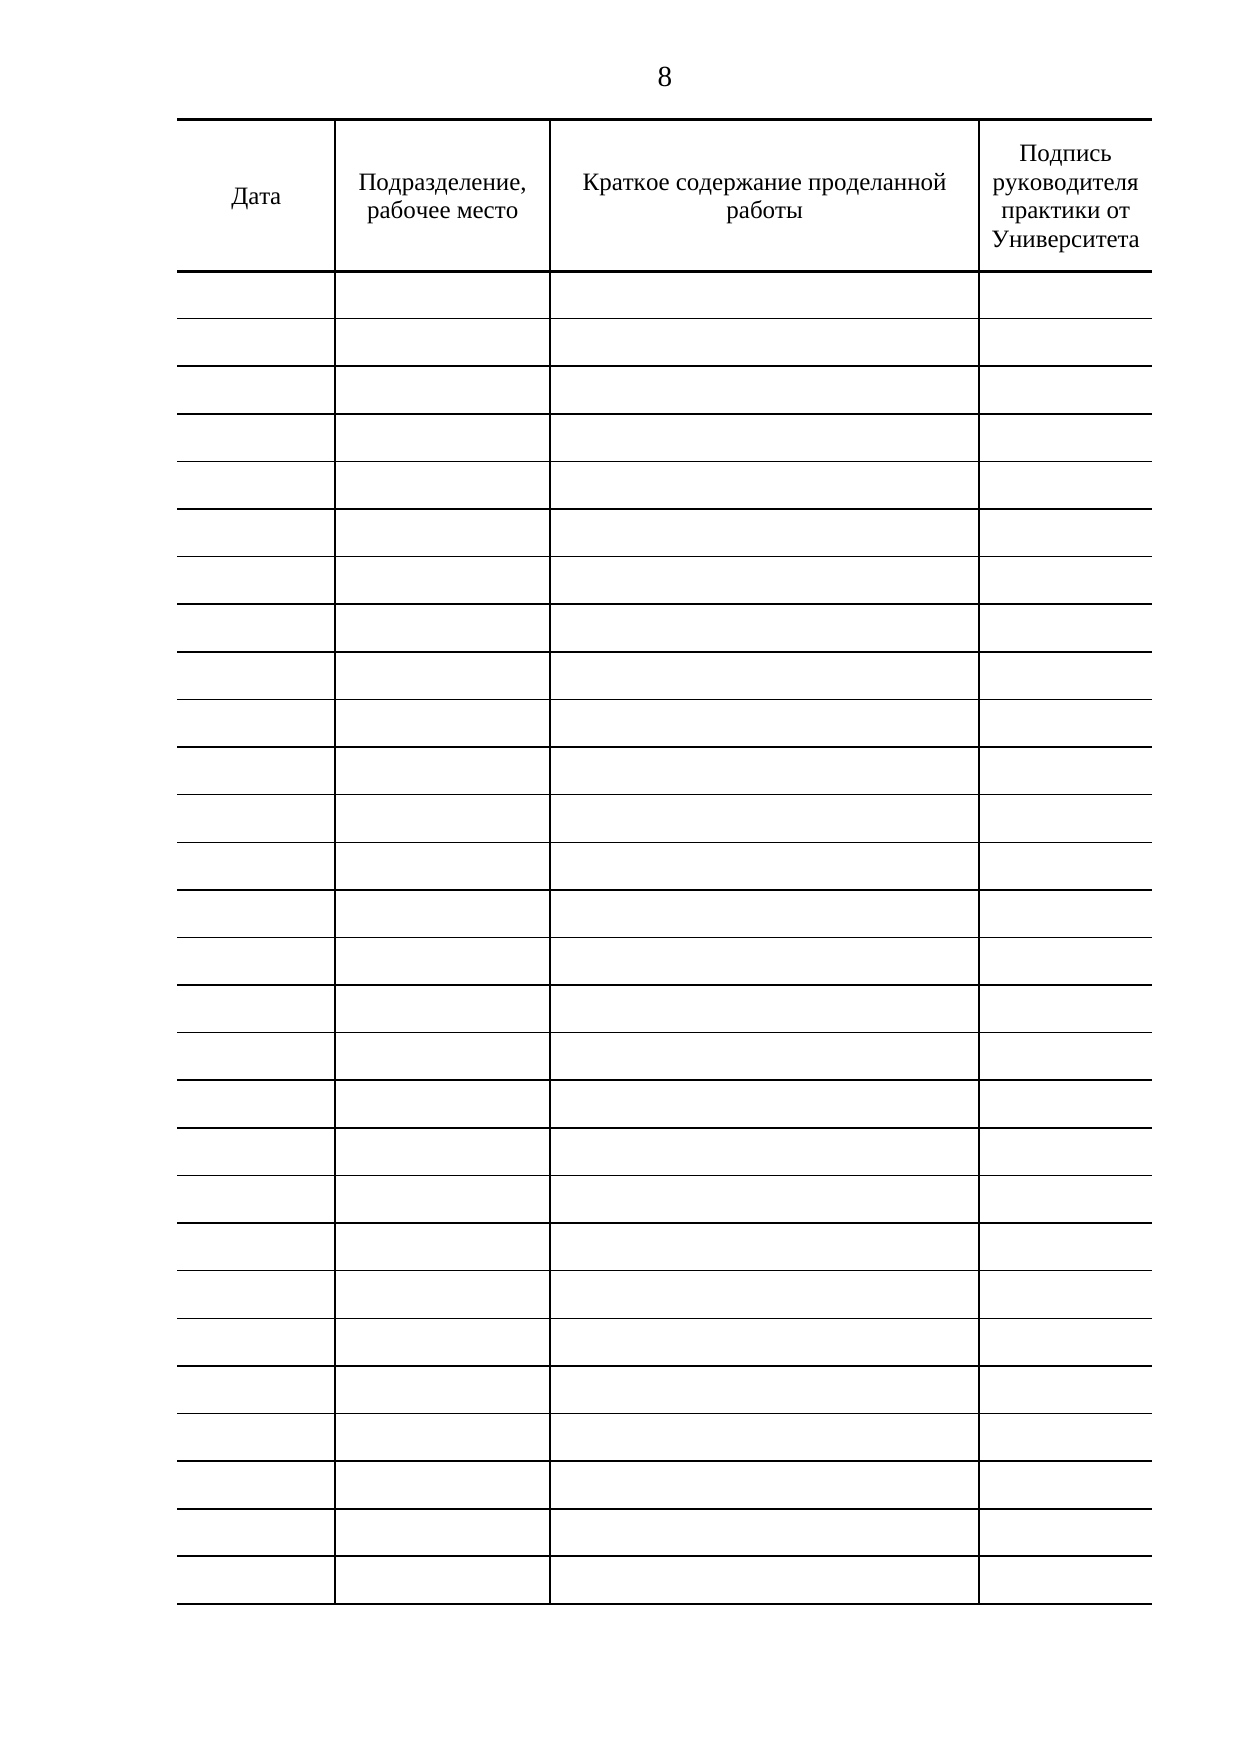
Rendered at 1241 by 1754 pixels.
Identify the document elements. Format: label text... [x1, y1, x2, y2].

table_cell [551, 1176, 978, 1222]
table_cell [336, 748, 549, 794]
table_cell [336, 319, 549, 365]
table_cell [177, 1081, 334, 1127]
table_cell [980, 1129, 1152, 1174]
table_cell [177, 1319, 334, 1365]
table_cell [980, 415, 1152, 461]
table_cell [551, 1033, 978, 1079]
table_header Подразделение, рабочее место [336, 121, 549, 270]
table_cell [336, 986, 549, 1032]
table_cell [177, 1033, 334, 1079]
table_cell [336, 1129, 549, 1174]
table_cell [551, 653, 978, 698]
table_cell [980, 843, 1152, 889]
table_header Краткое содержание проделанной работы [551, 121, 978, 270]
table_cell [336, 891, 549, 937]
table_cell [177, 1510, 334, 1555]
table_cell [177, 1414, 334, 1460]
table_cell [177, 1557, 334, 1603]
table_cell [980, 510, 1152, 556]
table_cell [980, 1510, 1152, 1555]
table_cell [336, 1462, 549, 1508]
table_cell [980, 1319, 1152, 1365]
table_cell [177, 367, 334, 413]
table_cell [336, 1176, 549, 1222]
table_cell [336, 1224, 549, 1270]
table_cell [551, 605, 978, 651]
table_cell [551, 510, 978, 556]
table_cell [177, 605, 334, 651]
table_cell [177, 748, 334, 794]
table_cell [177, 891, 334, 937]
table_cell [336, 1510, 549, 1555]
table_cell [336, 1081, 549, 1127]
table_cell [177, 273, 334, 318]
table_cell [551, 273, 978, 318]
table_cell [980, 557, 1152, 603]
table_cell [980, 938, 1152, 984]
table_cell [177, 510, 334, 556]
table_cell [980, 700, 1152, 746]
table_cell [177, 415, 334, 461]
table_cell [177, 843, 334, 889]
table_cell [980, 795, 1152, 841]
table_cell [980, 1033, 1152, 1079]
table_cell [177, 1271, 334, 1317]
table_cell [551, 367, 978, 413]
table_cell [336, 557, 549, 603]
table_cell [177, 1224, 334, 1270]
table_cell [336, 367, 549, 413]
table_cell [551, 415, 978, 461]
table_cell [336, 1271, 549, 1317]
table_cell [980, 462, 1152, 508]
table_cell [336, 510, 549, 556]
table_cell [551, 748, 978, 794]
table_cell [551, 1271, 978, 1317]
table_cell [336, 1033, 549, 1079]
table_cell [980, 1557, 1152, 1603]
table_cell [177, 462, 334, 508]
table_cell [336, 462, 549, 508]
table_cell [336, 1367, 549, 1413]
table_cell [551, 986, 978, 1032]
table_cell [980, 1224, 1152, 1270]
table_cell [980, 605, 1152, 651]
table_cell [551, 1224, 978, 1270]
table_cell [551, 557, 978, 603]
table_cell [980, 986, 1152, 1032]
table_cell [980, 367, 1152, 413]
table_cell [177, 700, 334, 746]
table_cell [336, 273, 549, 318]
table_cell [551, 1414, 978, 1460]
table_cell [980, 1367, 1152, 1413]
table_cell [980, 891, 1152, 937]
table_cell [551, 1462, 978, 1508]
table_cell [980, 1081, 1152, 1127]
table_cell [551, 700, 978, 746]
table_cell [980, 748, 1152, 794]
table_cell [336, 938, 549, 984]
table_cell [980, 1462, 1152, 1508]
table_cell [177, 986, 334, 1032]
table_cell [551, 1129, 978, 1174]
table_cell [336, 795, 549, 841]
table_cell [336, 605, 549, 651]
table_cell [980, 1271, 1152, 1317]
table_cell [177, 1176, 334, 1222]
table_cell [336, 1319, 549, 1365]
table_cell [551, 319, 978, 365]
table_cell [177, 653, 334, 698]
table_cell [551, 1367, 978, 1413]
table_cell [551, 938, 978, 984]
table_cell [551, 795, 978, 841]
table_header Дата [177, 121, 334, 270]
table_cell [177, 319, 334, 365]
table_cell [980, 1176, 1152, 1222]
table_cell [551, 1319, 978, 1365]
table_cell [980, 1414, 1152, 1460]
table_cell [551, 462, 978, 508]
table_header Подпись руководителя практики от Университета [980, 121, 1152, 270]
table_cell [336, 1414, 549, 1460]
table_cell [177, 1462, 334, 1508]
table_cell [551, 1081, 978, 1127]
table_cell [551, 891, 978, 937]
table_cell [336, 415, 549, 461]
table_cell [980, 319, 1152, 365]
table_cell [551, 1510, 978, 1555]
table_cell [336, 700, 549, 746]
table_cell [980, 273, 1152, 318]
table_cell [177, 1129, 334, 1174]
table_cell [336, 653, 549, 698]
table_cell [980, 653, 1152, 698]
table_cell [177, 938, 334, 984]
table_cell [177, 795, 334, 841]
table_cell [177, 1367, 334, 1413]
table_cell [551, 1557, 978, 1603]
table_cell [551, 843, 978, 889]
table_cell [336, 1557, 549, 1603]
table_cell [177, 557, 334, 603]
table_cell [336, 843, 549, 889]
